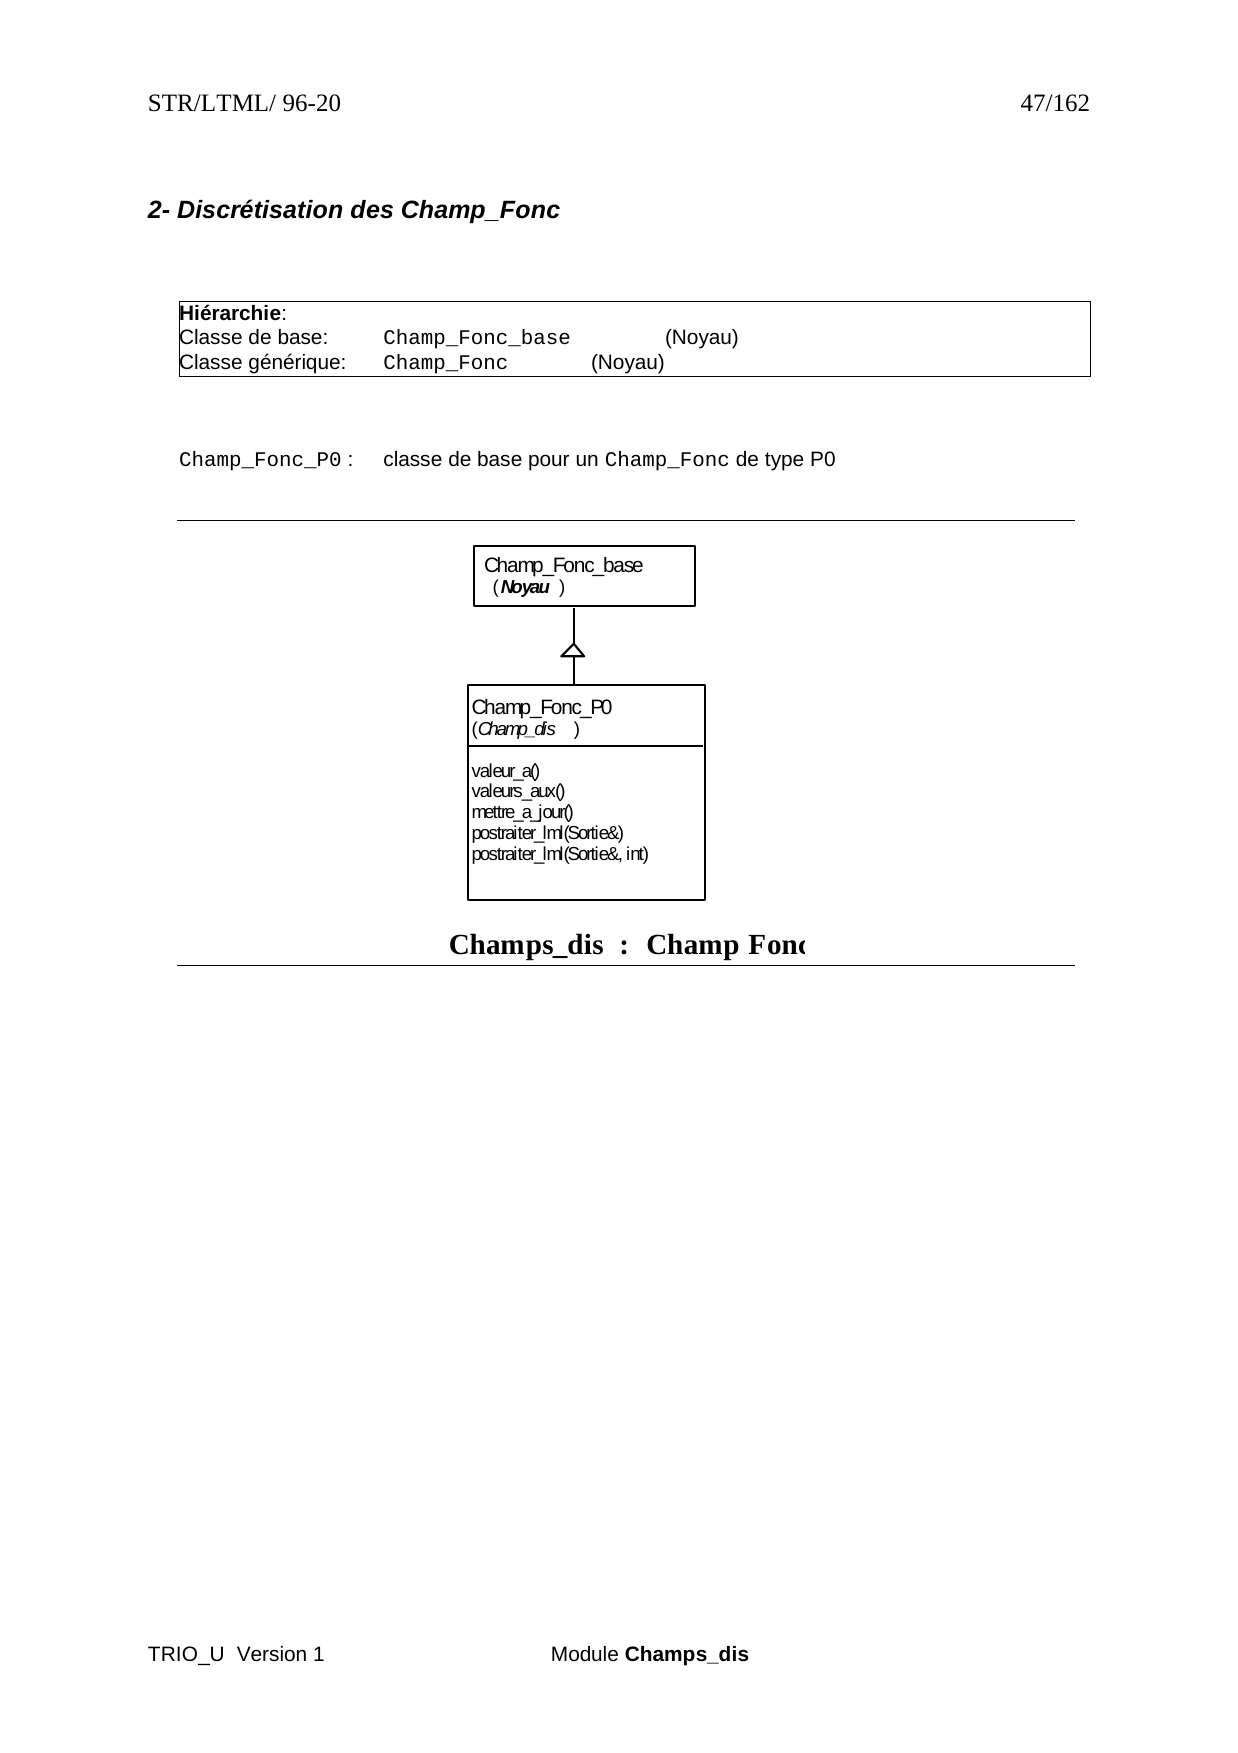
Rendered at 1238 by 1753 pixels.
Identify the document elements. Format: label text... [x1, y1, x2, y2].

text Classe de base: Champ_Fonc_base (Noyau) [180, 325, 1090, 350]
text Hiérarchie: [180, 302, 1090, 325]
subtitle 2- Discrétisation des Champ_Fonc [148, 196, 1090, 224]
text Champ_Fonc_P0 : classe de base pour un Champ_Fonc de type P0 [179, 447, 1090, 473]
text Classe générique: Champ_Fonc (Noyau) [180, 350, 1090, 376]
